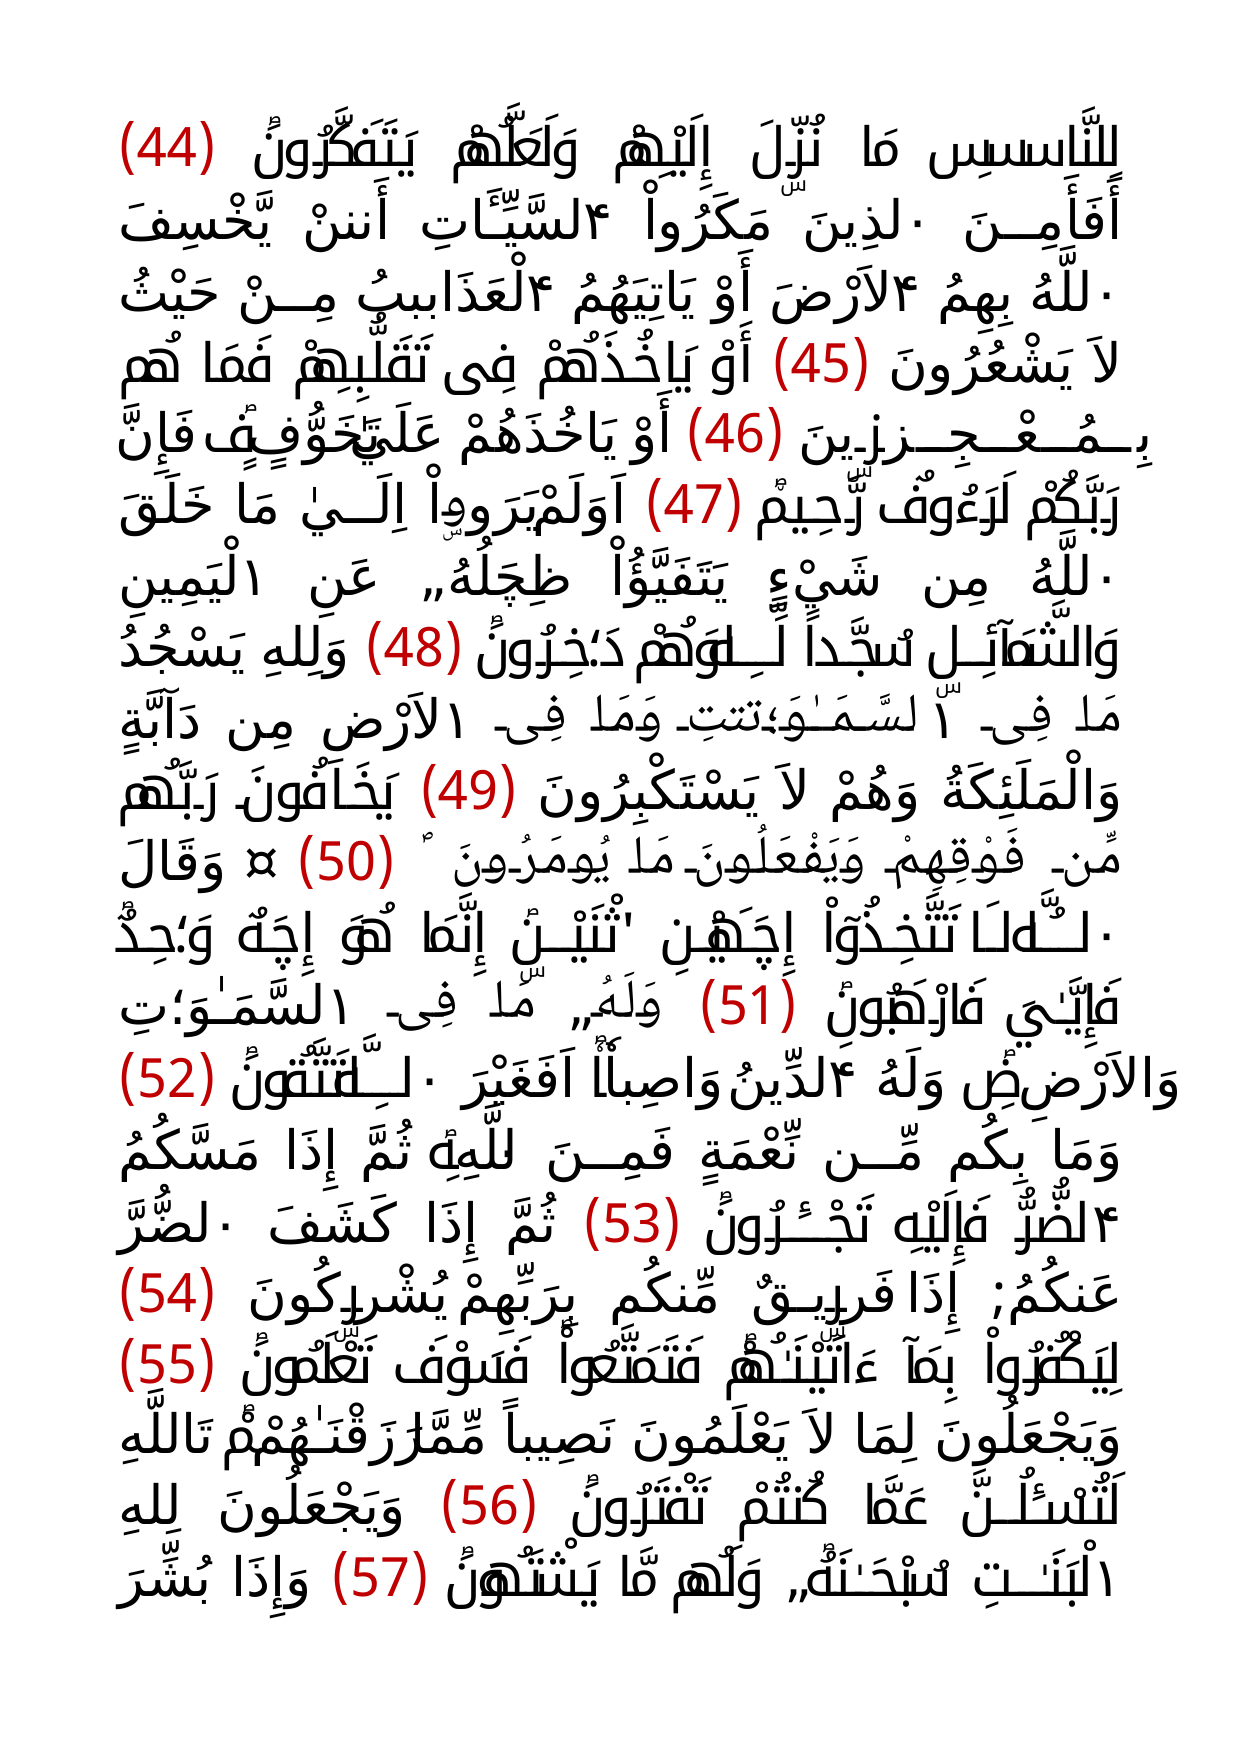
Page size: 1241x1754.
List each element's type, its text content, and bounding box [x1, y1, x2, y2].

text ¥ بِسْمِ ۱للَّهِ ۱لرَّحْمَـٰنِ ۱لرَّحِيمِ أَتۭيٰٓ أَمْرُ ۴للَّهِ فَلاَ تَسْتَعْجِلُوهُؐ سُبْحَـٰنَهُ„ وَتَعَـٰلۭــيٰ عَمَّا يُشْرۣكُونَؐ (1) يُنَزّۣلُ ۴لْمَلَئِكَةَ بِالرُّوحِ مِنَ اَمْرۣهِ” عَلَيٰ مَنْ يَّشَآءُ مِـنْ عِبَادِهِ“ أَنَ اَنذِرُوٓاْ أَنَّهُ„ لآَ إِچَهَ إِلٓاَّ أَنَا فَاتَّقُونِؐ (2) خَلَــقَ ۰لسَّمَـٰوَ؛تتتِ وَالاَرْضَ بِالْحَـقﱢّؐ تَعَـٰلۭــيٰ عَمَّا يُشْرۣكُونَؐ (3) خَلَقَ ۰لِانسَـٰــنَ مِـن نُّطْفَةٍ فَإِذَا هُوَ خَصِيمٌ مُّبِينٌؐ (4) وَالاَنْعَـٰمَ خَلَقَهَاؐ لَكُمْ فِيهَا دِفْءٌ وَمَنَـٰفِعُ وَمِنْهَا تَاكُلُونَؐ (5) وَلَكُمْ فِيهَا جَمَال٘ حِينَ تُرۣيحُونَ وَحِيــنَ تَسْرَحُونَؐ (6) وَتَحْمِــلُ أَثْقَالَكُمُ; إِلَيٰ بَلَدٍ لَّمْ تَكُونُواْ بَـٰلِغِيهِ إِلاَّ بِشِقِّ ۱لاَنفُسِؐ إِنَّ رَبَّكُمْ لَرَءُوفٌ رَّحِيمٌؐ (7) وَالْخَيْلَ وَالْبِغَالَ وَالْحَمِيرَ لِتَرْكَبُوهَا وَزۣينَةًؐ وَيَخْلُقُ مَا لاَ تَعْلَمُونَؐ (8) وَعَلَــي ۰للَّهِ قَصْدُ ۴لسَّبِيلِ وَمِنْهَا جَآئِرٌؐ وَلَوْ شَآءَ لَهَدۭيٰكُمُ; أَجْمَعِينَؐ (9) هُوَ ۰ﻟـذِىٓ أَنزَلَ مِــنَ ۰لسَّمَآءِ مَآءً لَّكُم مِّنْهُ شَرَابببٌ وَمِنْهُ شَجَرٌ فِيهِ تُسِيمُونَؐ (10) يُنۢبِــتُ لَكُم بِهِ ۱لزَّرْعَ وَالزَّيْتُونَ وَاڤنَّخِيلَ وَالاَعْنَـٰــبَ وَمِــن كُــلّۣ ۱لثَّمَرَ؛تِؐ إِنَّ فِى ذَ؛لِــكَ ءَلاَيَةً لِّقَوْمٍ يَتَفَكَّرُونَؐ (11) وَسَخَّرَ لَكُمُ ۴ليْلَ وَالنَّهَارَ وَالشَّمْسَ وَالْقَمَرَ وَالنُّجُومَ مُسَخَّرَ؛تٙ بِأَمْرۣهِؐ“ إِنَّ فِى ذَ؛لِكَ ءَلاَيَـٰــتٍ لِّقَوْمٍ يَعْقِلُونَؐ (12) وَمَا ذَرَأَ لَكُمْ فِى ۱لاَرْضضضِ مُخْتَلِفاٗ اَلْوَ؛نُهُؐ; إِنننَّ فِى ذَ؛لِــكَ ءَلاَيَةً لِّقَوْمٍ يَذَّكَّرُونَؐ (13) وَهُوَ ۰ﻟ﮲ سَخَّرَ ۰ڤْبَحْرَ لِتَاكُلُواْ مِنْهُ لَحْماً طَرۣيّاً وَتَسْتَخْرۣجُواْ مِنْهُ حِلْيَةً تَلْبَسُونَهَاؐ وَتَرَي ۰لْفُلْكَ مَوَاخِرَ فِيهِ وَلِتَبْتَغُواْ مِن فَضْلِهِ” وَلَعَلَّكُمْ تَشْكُرُونَؐ (14) ® وَأَلْقۭـيٰ فِى ۱لاَرْضِ رَوَ؛سِيَ أَن تَمِيدَ بِكُمْ وَأَنْهَـٰراً وَسُبُلًا لَّعَلَّكُمْ تَهْتَدُونَ (15) وَعَچَمَـٰـــتٍؐ وَبِاڤنَّجْمِ هُمْ يَهْتَدُونَؐ (16) أَفَمَــنْ يَّخْلُقُ كَمَــن لاَّ يَخْلُقُؐ أَفَلاَ تَذَّكَّرُونَؐ (17) وَإِن تَعُدُّواْ نِعْمَةَ ۰للَّهِ لاَ تُحْصُوهَآؐ إِنننَّ ۰للَّهَ لَغَفُورٌ رَّحِيمٌؐ (18) وَاللَّهُ يَعْلَمُ مَا تُسِرُّونَ وَمَا تُعْلِنُونَؐ (19) وَالذِيــنَ تَدْعُونَ مِن دُونِ ۱للَّهِ لاَ يَخْلُقُونَ شَيْـٔاً وَهُمْ يُخْلَقُونَؐ (20) أَمْوَ؛ت٘ غَيْرُ أَحْيَآءٍؐ وَمَا يَشْعُرُونَ أَيَّانَ يُبْعَثُونَؐ (21) إِچَهُكُمُ; إِچَهٌ وَ؛حِدٌؐ فَالذِيــنَ لاَ يُومِنُونَ بِالاَخِرَةِ قُلُوبُهُم مُّنكِرَةٌ وَهُم مُّسْتَكْبِرُونَؐ (22) لاَ جَرَمَ أَنننَّ ۰للَّهَ يَعْلَمُ مَا يُسِرُّونَ وَمَا يُعْلِنُونَؐ إِنَّهُ„ لاَ يُحِبُّ ۴لْمُسْتَكْبِـرۣينَؐ (23) وَإِذَا قِيــلَ لَهُم مَّاذَآ أَنزَلَ رَبُّكُمْ قَالُوٓاْ أَسَـٰطِيرُ ۴لاَوَّلِيـنَ (24) ڤِيَحْمِلُوٓاْ أَوْزَارَهُمْ كَامِلَةً يَوْمَ ۰لْقِيَـٰمَةِ وَمِنَ اَوْزۭارۣ ۱لذِيــنَ يُضِلُّونَهُم بِغَيْرۣ عِلْمٖؐ اَلاَ سَآءَ مَا يَزۣرُونَؐ (25) قَدْ مَكَرَ ۰لذِيــنَ مِـن قَبْلِهِمْ فَأَتَــي ۰للَّهُ بُنْيَـٰنَهُم مِّنَ ۰لْقَوَاعِدِ فَخَرَّ عَلَيْهِمُ ۴لسَّقْفُ مِن فَوْقِهِمْ وَأَتۭيٰهُمُ ۴لْعَذَابُ مِــنْ حَيْــثُ لاَ يَشْعُرُونَؐ (26) ثُمَّ يَوْمَ ۰لْقِيَـٰمَةِ يُخْزۣيهِمْ وَيَقُولُ أَيْنَ شُرَكَآءِيَ ۰لذِينَ كُنتُمْ تُشَـٰٓـقُّونِ فِيهِمْؐ قَالَ ۰لذِينَ ٱُوتُواْ ۴لْعِلْمَ إِنَّ ۰لْخِزْيَ ۰لْيَوْمَ وَالسُّوٓءَ عَلَــي ۰لْكۭـٰفِـرۣينَ (27) ۰لذِيــنَ تَتَوَفّۭيٰهُمُ ۴لْمَلَئِكَةُ ظَالِمِىٓ أَنفُسِهِمْؐ فَأَلْقَوُاْ ۴لسَّلَمَ مَا كُنَّا نَعْمَلُ مِن سُوٓءٙ بَلۭيٰٓؐ إِنَّ ۰للَّهَ عَلِيمٛ بِمَا كُنتُمْ تَعْمَلُونَؐ (28) فَادْخُلُوٓاْ أَبْوَ؛بَ جَهَنَّمَ خَـٰلِدِينَ فِيهَاؐ فَلَبِيــسَ مَثْوَي ۰لْمُتَكَبِّرۣينَؐ (29) © وَقِيلَ لِلذِيــنَ "تَّقَوْاْ مَاذَآ أَنزَلَ رَبُّكُمْ قَالُواْ خَيْراًؐ لِّلذِيــنَ أَحْسَنُواْ فِى هَـٰذِهِ ۱لدُّنْيۭا حَسَنَةٌؐ وَلَدَارُ ۴لاَخِرَةِ خَيْرٌؐ وَلَنِعْمَ دَارُ ۴لْمُتَّقِينَؐ (30) جَنَّـٰــتُ عَدْنٍ يَدْخُلُونَهَا تَجْرۣى مِــن تَحْتِهَا ۰لاَنْهَـٰرُ لَهُمْ فِيهَا مَا يَشَآءُونَؐ كَذَ؛لِــكَ يَجْزۣى ۱للَّهُ ۴لْمُتَّقِينَ (31) ۰لذِيــنَ تَتَوَفّۭيٰهُمُ ۴لْمَلَئِكَةُ طَيِّبِيــنَؐ يَقُولُونَ سَچَم٘ عَلَيْكُمُ ۶دْخُلُواْ ۴لْجَنَّةَ بِمَا كُنتُمْ تَعْمَلُونَؐ (32) هَـلْ يَنظُرُونَ إِلٓاَّ أَن تَاتِيَهُمُ ۴لْمَلَئِكَةُ أَوْ يَاتِــيَ أَمْرُ رَبِّــكَؐ كَذَ؛لِــكَ فَعَلَ ۰لذِيــنَ مِـن قَبْلِهِمْؐ وَمَا ظَلَمَهُمُ ۴للَّهُؐ وَچَكِــن كَانُوٓاْ أَنفُسَهُمْ يَظْلِمُونَؐ (33) فَأَصَابَهُمْ سَيِّـَٔاتُ مَا عَمِلُواْؐ وَحَاقَ بِهِم مَّا كَانُواْ بِهِ” يَسْتَهْزۣءُونَؐ (34) وَقَالَ ۰لذِيــنَ أَشْرَكُواْ لَوْ شَآءَ ۰للَّهُ مَا عَبَدْنَا مِــن دُونِهِ” مِن شَيْءٍ نَّحْنُ وَلآَ ءَابَآؤُنَا وَلاَ حَرَّمْنَا مِن دُونِهِ” مِن شَيْءٍؐ كَذَ؛لِكَ فَعَلَ ۰لذِيــنَ مِن قَبْلِهِمْؐ فَهَــلْ عَلَي ۰لرُّسُلِ إِلاَّ ۰لْبَچَغُ ۴لْمُبِينُؐ (35) وَلَقَدْ بَعَثْنَا فِى كُــلّۣ ٱُمَّةٍ رَّسُولٗا اَنُ ۶عْبُدُواْ ۴للَّهَ وَاجْتَنِبُواْ ۴لطَّـٰغُوتَؐ فَمِنْهُم مَّــنْ هَدَي ۰للَّهُؐ وَمِنْهُم مَّــنْ حَقَّــتْ عَلَيْهِ ۱لضَّچَلَةُؐ فَسِيرُواْ فِى ۱لاَرْضِ فَانظُرُواْ كَيْفَ كَانننَ عَـٰقِبَةُ ۴لْمُكَذِّبِينَؐ (36) إِن تَحْرۣصْ عَلَيٰ هُدۭيٰهُمْ فَإِنننَّ ۰للَّهَ لاَ يُهْدۭيٰ مَنْ يُّضِلُّؐ وَمَا لَهُم مِّن نَّــٰصِرۣينَؐ (37) ® وَأَقْسَمُواْ بِاللَّهِ جَهْدَ أَيْمَـٰنِهِمْ لاَ يَبْعَــثُ ۴للَّهُ مَنْ يَّمُوتُؐ بَلۭيٰ وَعْداٗ عَلَيْهِ حَقّاً وَچَكِــنَّ أَكْثَرَ ۰لنَّاسِ لاَ يَعْلَمُونَ (38) لِيُبَيِّــنَ لَهُمُ ۴ﻟ﮲ يَخْتَلِفُونَ فِيهِ وَلِيَعْلَمَ ۰لذِيــنَ كَفَرُوٓاْ أَنَّهُمْ كَانُواْ كَـٰذِبِينَؐ (39) إِنَّمَا قَوْلُنَا لِشَىْءٖ اِذَآ أَرَدْنَـٰهُ أَن نَّقُولَ لَهُ„ كُنؐ فَيَكُونُؐ (40) وَالذِيــنَ هَاجَرُواْ فِى ۱للَّهِ مِـنۢ بَعْدِ مَا ظُلِمُواْ لَنُبَوّۣيؕنَّهُمْ فِى ۱لدُّنْيۭا حَسَنَةًؐ وَلَأَجْرُ ۴لاَخِرَةِ أَكْبَرُ لَوْ كَانُواْ يَعْلَمُونَؐ (41) ۰لذِيــنَ صَبَرُواْ وَعَلَيٰ رَبِّهِمْ يَتَوَكَّلُونَؐ (42) وَمَآ أَرْسَلْنَا مِن قَبْلِكَ إِلاَّ رۣجَالًا يُوحۭيٰٓ إِلَيْهِمْ فَسْـَٔلُوٓاْ أَهْلَ ۰لذِّكْرۣ إِن كُنتُمْ لاَ تَعْلَمُونَ (43) بِالْبَيِّنَـٰــتِ وَالزُّبُـرۣؐ وَأَنزَلْنَآ إِلَيْكَ ۰لذِّكْرَ لِتُبَيِّنَ لِلنَّاسسسِ مَا نُزّۣلَ إِلَيْهِمْ وَلَعَلَّهُمْ يَتَفَكَّرُونَؐ (44) أَفَأَمِــنَ ۰لذِينَ مَكَرُواْ ۴لسَّيِّـَٔاتِ أَنننْ يَّخْسِفَ ۰للَّهُ بِهِمُ ۴لاَرْضَ أَوْ يَاتِيَهُمُ ۴لْعَذَابببُ مِــنْ حَيْثُ لاَ يَشْعُرُونَ (45) أَوْ يَاخُذَهُمْ فِى تَقَلُّبِهِمْ فَمَا هُم بِمُعْجِزۣينَ (46) أَوْ يَاخُذَهُمْ عَلَيٰ تَخَوُّفٍؐ فَإِنَّ رَبَّكُمْ لَرَءُوفٌ رَّحِيم٘ؐ (47) اَوَلَمْ يَرَوۣاْ اِلَــيٰ مَا خَلَقَ ۰للَّهُ مِن شَيْءٍ يَتَفَيَّؤُاْ ظِچَلُهُ„ عَنِ ۱لْيَمِينِ وَالشَّمَآئِــلۣ سُجَّداً لِّلهِ وَهُمْ دَ؛خِرُونَؐ (48) وَلِلهِ يَسْجُدُ مَا فِى ۱لسَّمَـٰوَ؛تتتِ وَمَا فِى ۱لاَرْضِ مِن دَآبَّةٍ وَالْمَلَئِكَةُ وَهُمْ لاَ يَسْتَكْبِرُونَ (49) يَخَافُونَ رَبَّهُم مِّن فَوْقِهِمْ وَيَفْعَلُونَ مَا يُومَرُونَؐ ¦ (50) ¤ وَقَالَ ۰للَّهُ لاَ تَتَّخِذُوٓاْ إِچَهَيْـنِ 'ثْنَيْــنۣؐ إِنَّمَا هُوَ إِچَهٌ وَ؛حِدٌؐ فَإِيَّـٰيَ فَارْهَبُونِؐ (51) وَلَهُ„ مَا فِى ۱لسَّمَـٰوَ؛تِ وَالاَرْضِؐ وَلَهُ ۴لدِّينُ وَاصِباٗؐ اَفَغَيْرَ ۰للَّهِ تَتَّقُونَؐ (52) وَمَا بِكُم مِّــن نِّعْمَةٍ فَمِــنَ ۰للَّهِؐ ثُمَّ إِذَا مَسَّكُمُ ۴لضُّرُّ فَإِلَيْهِ تَجْــَٔـرُونَؐ (53) ثُمَّ إِذَا كَشَفَ ۰لضُّرَّ عَنكُمُ; إِذَا فَرۣيـقٌ مِّنكُم بِرَبِّهِمْ يُشْرۣكُونَ (54) لِيَكْفُرُواْ بِمَآ ءَاتَيْنَـٰهُمْؐ فَتَمَتَّعُواْؐ فَسَوْفَ تَعْلَمُونَؐ (55) وَيَجْعَلُونَ لِمَا لاَ يَعْلَمُونَ نَصِيباً مِّمَّا رَزَقْنَـٰهُمْؐ تَاللَّهِ لَتُسْــَٔلُــنَّ عَمَّا كُنتُمْ تَفْتَرُونَؐ (56) وَيَجْعَلُونَ لِلهِ ۱لْبَنَـٰــتِ سُبْحَـٰنَهُؐ„ وَلَهُم مَّا يَشْتَهُونَؐ (57) وَإِذَا بُشِّرَ أَحَدُهُم بِالاُنثۭــيٰ ظَلَّ وَجْهُهُ„ مُسْوَدّاً وَهُوَ كَظِيمٌ (58) يَتَوَ؛رۭيٰ مِنَ ۰لْقَوْمِ مِن سُوٓءِ مَا بُشِّرَ بِهِؐ“ أَيُمْسِكُهُ„ عَلَيٰ هُونٖ اَمْ يَدُسُّهُ„ فِى ۱لتُّرَابِؐ أَلاَ سَآءَ مَا يَحْكُمُونَؐ (59) لِلذِيــنَ لاَ يُومِنُونَ بِالاَخِرَةِ مَثَلُ ۴لسَّوْءِؐ وَلِلهِ ۱لْمَثَــلُ ۴لاَعْلۭيٰؐ وَهُوَ ۰لْعَزۣيزُ ۴لْحَكِيمُؐ (60) وَلَوْ يُوَ۬اخِذُ ۴للَّهُ ۴لنَّاسسسَ بِظُلْمِهِم مَّا تَرَكَ عَلَيْهَا مِــن دَآبَّةٍؐ وَچَكِنْ يُّوَ۬خِّرُهُمُ; إِلَـيٰٓ أَجَــلٍ مُّسَمّيًؐ فَإِذَا جَآءَ اجَلُهُمْ لاَ يَسْتَـٰخِرُونَ سَاعَةًؐ وَلاَ يَسْتَقْدِمُونَؐ (61) وَيَجْعَلُونَ لِلهِ مَا يَكْرَهُونَؐ وَتَصِفُ أَلْسِنَتُهُمُ ۴لْكَذِبببَ أَنننَّ لَهُمُ ۴لْحُسْنۭيٰؐ لاَ جَرَمَ أَنننَّ لَهُمُ ۴لنَّارَ وَأَنَّهُم مُّفْرۣطُونَؐ (62) ® تَاللَّهِ لَقَدَ اَرْسَلْنَآ إِلَيٰٓ ٱُمَمٍ مِّــن قَبْلِــكَ فَزَيَّــنَ لَهُمُ ۴لشَّيْطَـٰــنُ أَعْمَـٰلَهُمْ فَهُوَ وَلِيُّهُمُ ۴لْيَوْمَؐ وَلَهُمْ عَذَاب٘ اَلِيمٌؐ (63) وَمَآ أَنزَلْنَا عَلَيْكَ ۰لْكِتَـٰــبَ إِلاَّ لِتُبَيِّــنَ لَهُمُ ۴ﻟ﮲ 'خْتَلَفُواْ فِيهِ وَهُديً وَرَحْمَةً لِّقَوْمٍ يُومِنُونَؐ (64) وَاللَّهُ أَنزَلَ مِــنَ ۰لسَّمَآءِ مَآءً فَأَحْيۭا بِهِ ۱لاَرْضضضَ بَعْدَ مَوْتِهَآؐ إِنَّ فِى ذَ؛لِكَ ءَلاَيَةً لِّقَوْمٍ يَسْمَعُونَؐ (65) وَإِنَّ لَكُمْ فِى ۱لاَنْعَـٰمِ لَعِبْرَةًؐ نَّسْقِيكُم مِّمَّا فِى بُطُونِهِ” مِنۢ بَيْنِ فَرْثثثٍ وَدَمٍ لَّبَـﻨـاٗ خَالِصاً سَآئِغاً لِّلشَّـٰرۣبِينَ (66) وَمِن ثَمَرَ؛تِ ۱لنَّخِيلِ وَالاَعْنَـٰــبِ تَتَّخِذُونننَ مِنْهُ سَكَراً وَرۣزْقاٗ حَسَناٗؐ اِنَّ فِى ذَ؛لِــكَ ءَلاَيَةً لِّقَوْمٍ يَعْقِلُونَؐ (67) وَأَوْحۭيٰ رَبُّــكَ إِلَــي ۰ڤنَّحْلِ أَنِ 'تَّخِذِى مِنَ ۰لْجِبَالِ بُيُوتاً وَمِنَ ۰ڤشَّجَرۣ وَمِمَّا يَعْرۣشُونَ (68) ثُمَّ كُلِى مِــن كُــلّۣ ۱لثَّمَرَ؛تتتِ فَاسْلُكِى سُبُلَ رَبِّــكِ ذُلُلًؐا يَخْرُجُ مِـنۢ بُطُونِهَا شَرَابببٌ مُّخْتَلِف٘ اَلْوَ؛نُهُ„ فِيهِ شِفَآءٌ لِّلنَّاسِؐ إِنَّ فِى ذَ؛لِــكَ ءَلاَيَةً لِّقَوْمٍ يَتَفَكَّرُونَؐ (69) وَاللَّهُ خَلَقَكُمْ ثُمَّ يَتَوَفّۭيٰكُمْؐ وَمِنكُم مَّنْ يُّرَدُّ إِلَيٰٓ أَرْذَلِ ۱لْعُمُرۣ لِكَىْ لاَ يَعْلَمَ بَعْدَ عِلْمٍ شَيْـٔاٗؐ اِنننَّ ۰للَّهَ عَلِيمٌ قَدِيرٌؐ (70) © وَاللَّهُ فَضَّلَ بَعْضَكُمْ عَلَيٰ بَعْضٍ فِى ۱لرّۣزْقِؐ فَمَا ۰لذِيــنَ فُضِّلُواْ بِرَآدِّځ رۣزْقِهِمْ عَلَــيٰ مَا مَلَكَــتَ اَيْمَـٰنُهُمْ فَهُمْ فِيهِ سَوَآء٘ؐ اَفَبِنِعْمَةِ ۱للَّهِ يَجْحَدُونَؐ (71) وَاللَّهُ جَعَــلَ لَكُم مِّــنَ اَنفُسِكُمُ; أَزْوَ؛جاً وَجَعَــلَ لَكُم مِّنَ اَزْوَ؛جِكُم بَنِينَ وَحَفَدَةًؐ وَرَزَقَكُم مِّــنَ ۰لطَّيِّبَـٰتِؐ أَفَبِالْبَـٰطِلِ يُومِنُونَ وَبِنِعْمَــتِ ۱للَّهِ هُمْ يَكْفُرُونَؐ (72) وَيَعْبُدُونَ مِــن دُونِ ۱للَّهِ مَا لاَ يَمْلِــكُ لَهُمْ رۣزْقاً مِّــنَ ۰لسَّمَـٰوَ؛تتتِ وَالاَرْضضضِ شَيْـٔاً وَلاَ يَسْتَطِيعُونَؐ (73) فَلاَ تَضْرۣبُواْ لِلهِ ۱لاَمْثَالَؐ إِنننَّ ۰للَّهَ يَعْلَمُؐ وَأَنتُمْ لاَ تَعْلَمُونَؐ (74) ضَرَبَ ۰للَّهُ مَثَلٗا عَبْداً مَّمْلُوكاً لاَّ يَقْدِرُ عَلَيٰ شَيْءٍ وَمَن رَّزَقْنَـٰهُ مِنَّا رۣزْقاٗ حَسَناً فَهُوَ يُنفِـقُ مِنْهُ سِرّاً وَجَهْراٗ هَلْ يَسْتَوُﹼنَؐ ۰لْحَمْدُ لِلهِؐ بَلَ اَكْثَرُهُمْ لاَ يَعْلَمُونَؐ (75) وَضَرَبَ ۰للَّهُ مَثَلًا رَّجُلَيْنِ أَحَدُهُمَآ أَبْكَمُ لاَ يَقْدِرُ عَلَيٰ شَيْءٍ وَهُوَ كَلّﹲ عَلَيٰ مَوْلۭيٰهُ أَيْنَمَا يُوَجِّههُّ لاَ يَاتِ بِخَيْر۫هَلْ يَسْتَوۣى هُوَ وَمَـنْ يَّامُرُ بِالْعَدْلِ وَهُوَ عَلَــيٰ صِرَ؛طٍ مُّسْتَقِيمٍؐ (76) وَلِلهِ غَيْــبُ ۴لسَّمَـٰوَ؛تِ وَالاَرْضِؐ وَمَآ أَمْرُ ۴لسَّاعَةِ إِلاَّ كَڤَمْحِ ۱لْبَصَرۣ أَوْ هُوَ أَقْرَبببُؐ إِنننَّ ۰للَّهَ عَلَــيٰ كُــلّۣ شَيْءٍ قَدِيرٌؐ (77) وَاللَّهُ أَخْرَجَكُم مِّنۢ بُطُونِ ٱُمَّهَـٰتِكُمْ لاَ تَعْلَمُونَ شَيْـٔاًؐ وَجَعَــلَ لَكُمُ ۴لسَّمْعَ وَالاَبْصَـٰرَ وَالاَفْـِٕدَةَ لَعَلَّكُمْ تَشْكُرُونَؐ (78) ® أَلَمْ يَرَوۣاْ اِلَــي ۰لطَّيْرۣ مُسَخَّرَ؛تٍ فِى جَوّۣ ۱لسَّمَآءِ مَا يُمْسِكُهُنَّ إِلاَّ ۰للَّهُؐ إِنَّ فِى ذَ؛لِكَ ءَلاَيَـٰــتٍ لِّقَوْمٍ يُومِنُونَؐ (79) وَاللَّهُ جَعَلَ لَكُم مِّنۢ بُيُوتِكُمْ سَكَناً وَجَعَــلَ لَكُم مِّن جُلُودِ ۱لاَنْعَـٰمِ بُيُوتاً تَسْتَخِفُّونَهَا يَوْمَ ظَعَنِكُمْ وَيَوْمَ إِقَامَتِكُمْؐ وَمِنَ اَصْوَافِهَا وَأَوْبۭارۣهَا وَأَشْعۭارۣهَآ أَثَـٰثاً وَمَتَـٰعاٗ اِلَيٰ حِينٍؐ (80) وَاللَّهُ جَعَــلَ لَكُم مِّمَّا خَلَقَ ظِچَلًا وَجَعَــلَ لَكُم مِّنَ ۰لْجِبَالِ أَكْنَـٰناً وَجَعَــلَ لَكُمْ سَرَ؛بِيلَ تَقِيكُمُ ۴لْحَرَّ وَسَرَ؛بِيلَ تَقِيكُم بَأْسَكُمْؐ كَذَ؛لِــكَ يُتِمُّ نِعْمَتَهُ„ عَلَيْكُمْ لَعَلَّكُمْ تُسْلِمُونَؐ (81) فَإِن تَوَلَّوْاْ فَإِنَّمَا عَلَيْكَ ۰لْبَچَغُ ۴لْمُبِيـنُؐ (82) يَعْرۣفُونَ نِعْمَــتَ ۰للَّهِ ثُمَّ يُنكِرُونَهَاؐ وَأَكْثَرُهُمُ ۴لْكَـٰفِرُونَؐ (83) وَيَوْمَ نَبْعَــثُ مِــن كُــلّۣ ٱُمَّةٍ شَهِيداً ثُمَّ لاَ يُوذَنُ لِلذِينَ كَفَرُواْ وَلاَ هُمْ يُسْتَعْتَبُونَؐ (84) وَإِذَا رَءَا ۰لذِينَ ظَلَمُواْ ۴لْعَذَابَ فَلاَ يُخَفَّفُ عَنْهُمْ وَلاَ هُمْ يُنظَرُونَؐ (85) وَإِذَا رَءَا ۰لذِيــنَ أَشْرَكُواْ شُرَكَآءَهُمْ قَالُواْ رَبَّنَا هَـٰٓؤُلآَءِ شُرَكَآؤُنَا ۰لذِيــنَ كُنَّا نَدْعُواْ مِــن دُونِــكَؐ فَأَلْقَوۣاْ اِلَيْهِمُ ۴لْقَوْلَ إِنَّكُمْ لَكَـٰذِبُونَؐ (86) وَأَلْقَوۣاْ اِلَــي ۰للَّهِ يَوْمَئِذٖ ۱لسَّلَمَؐ وَضَــلَّ عَنْهُم مَّا كَانُواْ يَفْتَرُونَؐ (87) ۰لذِينَ كَفَرُواْ وَصَدُّواْ عَــن سَبِيلِ ۱للَّهِ زۣدْنَـٰهُمْ عَذَاباً فَوْقَ ۰لْعَذَابِ بِمَا كَانُواْ يُفْسِدُونَؐ (88) وَيَوْمَ نَبْعَثُ فِى كُلِّ ٱُمَّةٍ شَهِيداٗ عَلَيْهِم مِّــنَ اَنفُسِهِمْ وَجِيؔنَا بِكَ شَهِيداٗ عَلَيٰ هَـٰٓؤُلآَءِؐ وَنَزَّلْنَا عَلَيْــكَ ۰لْكِتَـٰــبَ تِبْيَـٰناً لِّكُــلّۣ شَيْءٍ وَهُديً وَرَحْمَةً وَبُشْرۭيٰ لِلْمُسْلِمِينَؐ (89) ¥ إِنننَّ ۰للَّهَ يَامُرُ بِالْعَدْلِ وَالِاحْسَـٰنِ وَإِيتَآءِىْ ذى ۱لْقُرْبۭيٰؐ وَيَنْهۭــيٰ عَنِ ۱ڤْفَحْشَآءِ وَالْمُنكَرۣ وَالْبَغْيِؐ يَعِظُكُمْ لَعَلَّكُمْ تَذَّكَّرُونَؐ (90) وَأَوْفُواْ بِعَهْدِ ۱للَّهِ إِذَا عَـٰهَدتُّمْؐ وَلاَ تَنقُضُواْ ۴لاَيْمَـٰــنَ بَعْدَ تَوْكِيدِهَا وَقَدْ جَعَلْتُمُ ۴للَّهَ عَلَيْكُمْ كَفِيلٗؐا اِنننَّ ۰للَّهَ يَعْلَمُ مَا تَفْعَلُونَؐ (91) وَلاَ تَكُونُواْ كَالتِى نَقَضَــتْ غَزْلَهَا مِـنۢ بَعْدِ قُوَّةٖ اَنكَـٰثاً تَتَّخِذُونَ أَيْمَـٰنَكُمْ دَخَلَۢا بَيْنَكُمُ; أَن تَكُونَ ٱُمَّة٘ هِيَ أَرْبۭــيٰ مِنُ ۷مَّةٖؐ اِنَّمَا يَبْلُوكُمُ ۴للَّهُ بِهِؐ” [118, 118, 1122, 1619]
